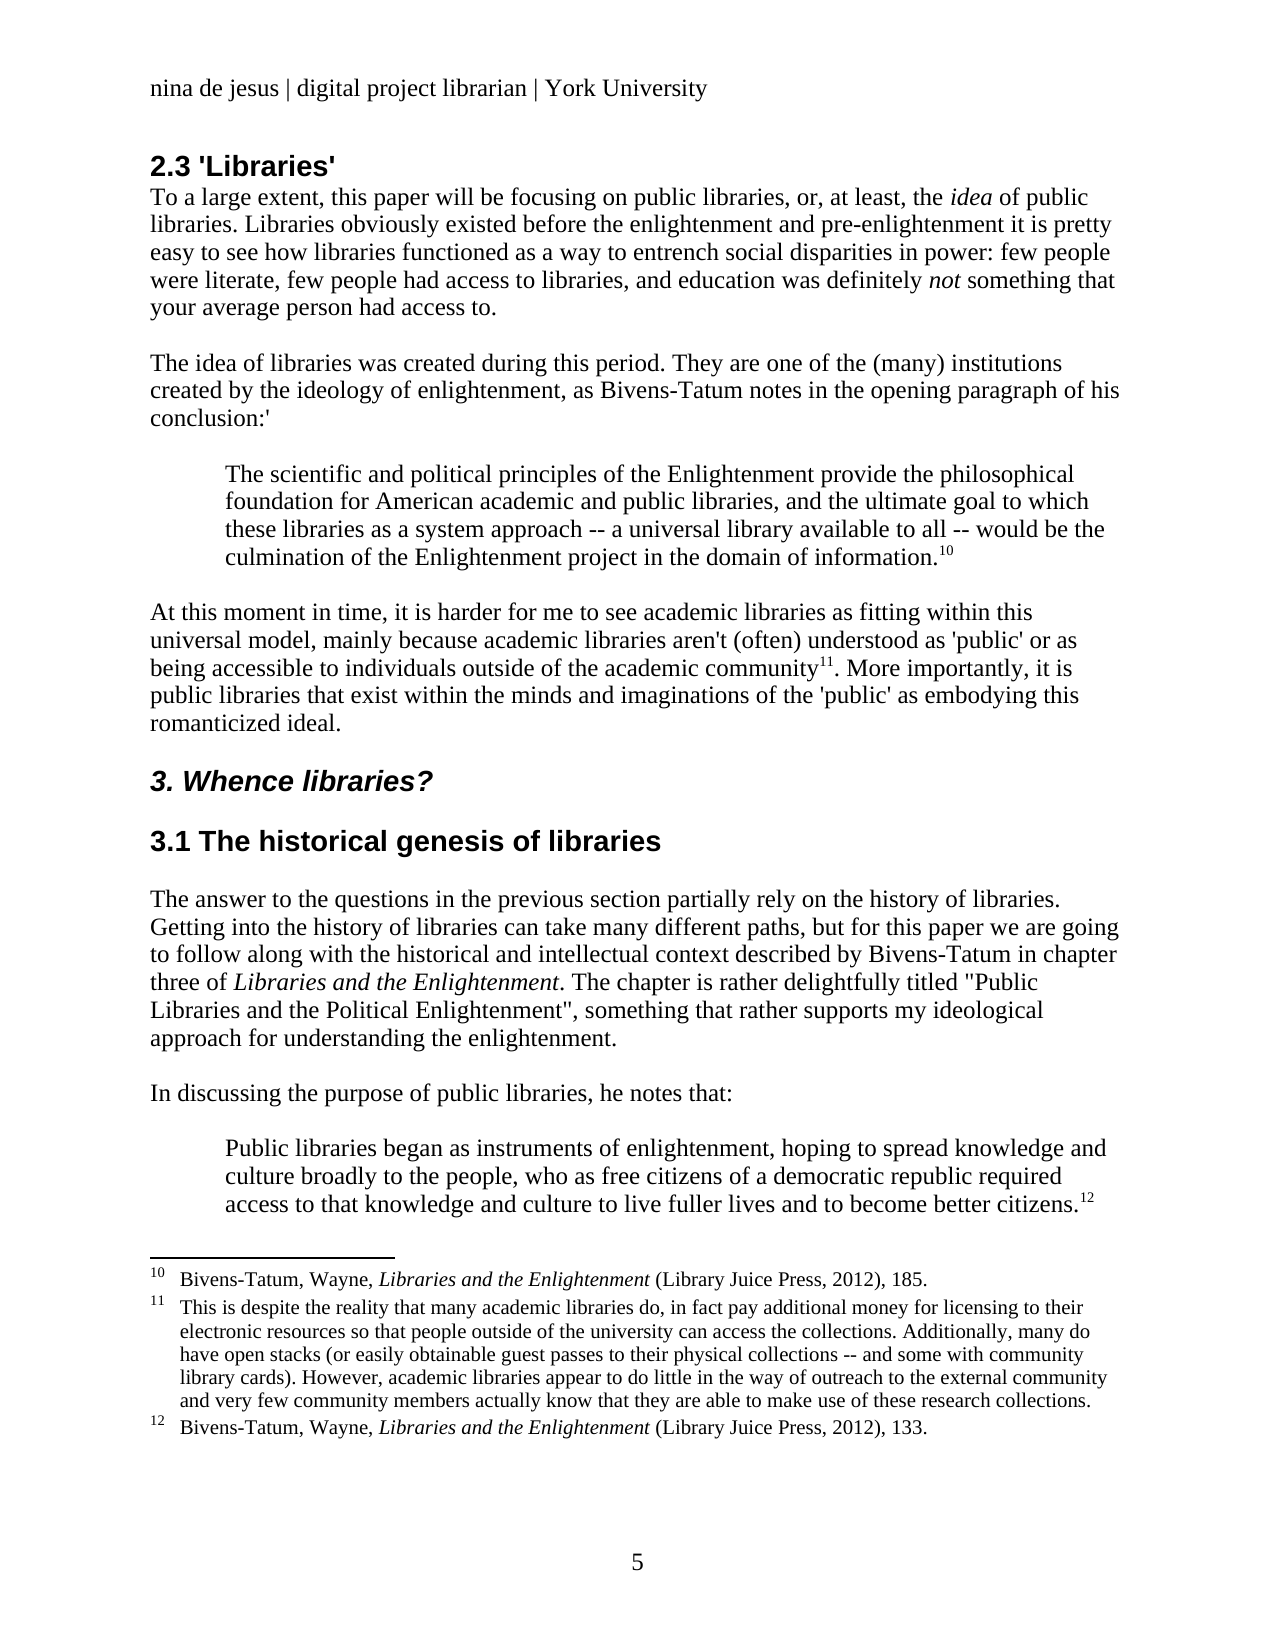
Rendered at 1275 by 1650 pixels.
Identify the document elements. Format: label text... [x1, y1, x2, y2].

subtitle 3. Whence libraries? [150, 764, 1125, 797]
text The answer to the questions in the previous section partially rely on the history of libraries. Getting into the history of libraries can take many different paths, but for this paper we are going to follow along with the historical and intellectual context described by Bivens-Tatum in chapter three of Libraries and the Enlightenment. The chapter is rather delightfully titled "Public Libraries and the Political Enlightenment", something that rather supports my ideological approach for understanding the enlightenment. [150, 885, 1125, 1051]
text To a large extent, this paper will be focusing on public libraries, or, at least, the idea of public libraries. Libraries obviously existed before the enlightenment and pre-enlightenment it is pretty easy to see how libraries functioned as a way to entrench social disparities in power: few people were literate, few people had access to libraries, and education was definitely not something that your average person had access to. [150, 183, 1125, 321]
text Bivens-Tatum, Wayne, Libraries and the Enlightenment (Library Juice Press, 2012), 133. [150, 1412, 1125, 1440]
subtitle 2.3 'Libraries' [150, 150, 1125, 183]
subtitle 3.1 The historical genesis of libraries [150, 825, 1125, 857]
text The scientific and political principles of the Enlightenment provide the philosophical foundation for American academic and public libraries, and the ultimate goal to which these libraries as a system approach -- a universal library available to all -- would be the culmination of the Enlightenment project in the domain of information. [225, 460, 1125, 571]
text At this moment in time, it is harder for me to see academic libraries as fitting within this universal model, mainly because academic libraries aren't (often) understood as 'public' or as being accessible to individuals outside of the academic community. More importantly, it is public libraries that exist within the minds and imaginations of the 'public' as embodying this romanticized ideal. [150, 598, 1125, 737]
text This is despite the reality that many academic libraries do, in fact pay additional money for licensing to their electronic resources so that people outside of the university can access the collections. Additionally, many do have open stacks (or easily obtainable guest passes to their physical collections -- and some with community library cards). However, academic libraries appear to do little in the way of outreach to the external community and very few community members actually know that they are able to make use of these research collections. [150, 1292, 1125, 1412]
text In discussing the purpose of public libraries, he notes that: [150, 1079, 1125, 1107]
text The idea of libraries was created during this period. They are one of the (many) institutions created by the ideology of enlightenment, as Bivens-Tatum notes in the opening paragraph of his conclusion:' [150, 349, 1125, 432]
text Public libraries began as instruments of enlightenment, hoping to spread knowledge and culture broadly to the people, who as free citizens of a democratic republic required access to that knowledge and culture to live fuller lives and to become better citizens. [225, 1134, 1125, 1218]
text Bivens-Tatum, Wayne, Libraries and the Enlightenment (Library Juice Press, 2012), 185. [150, 1264, 1125, 1292]
